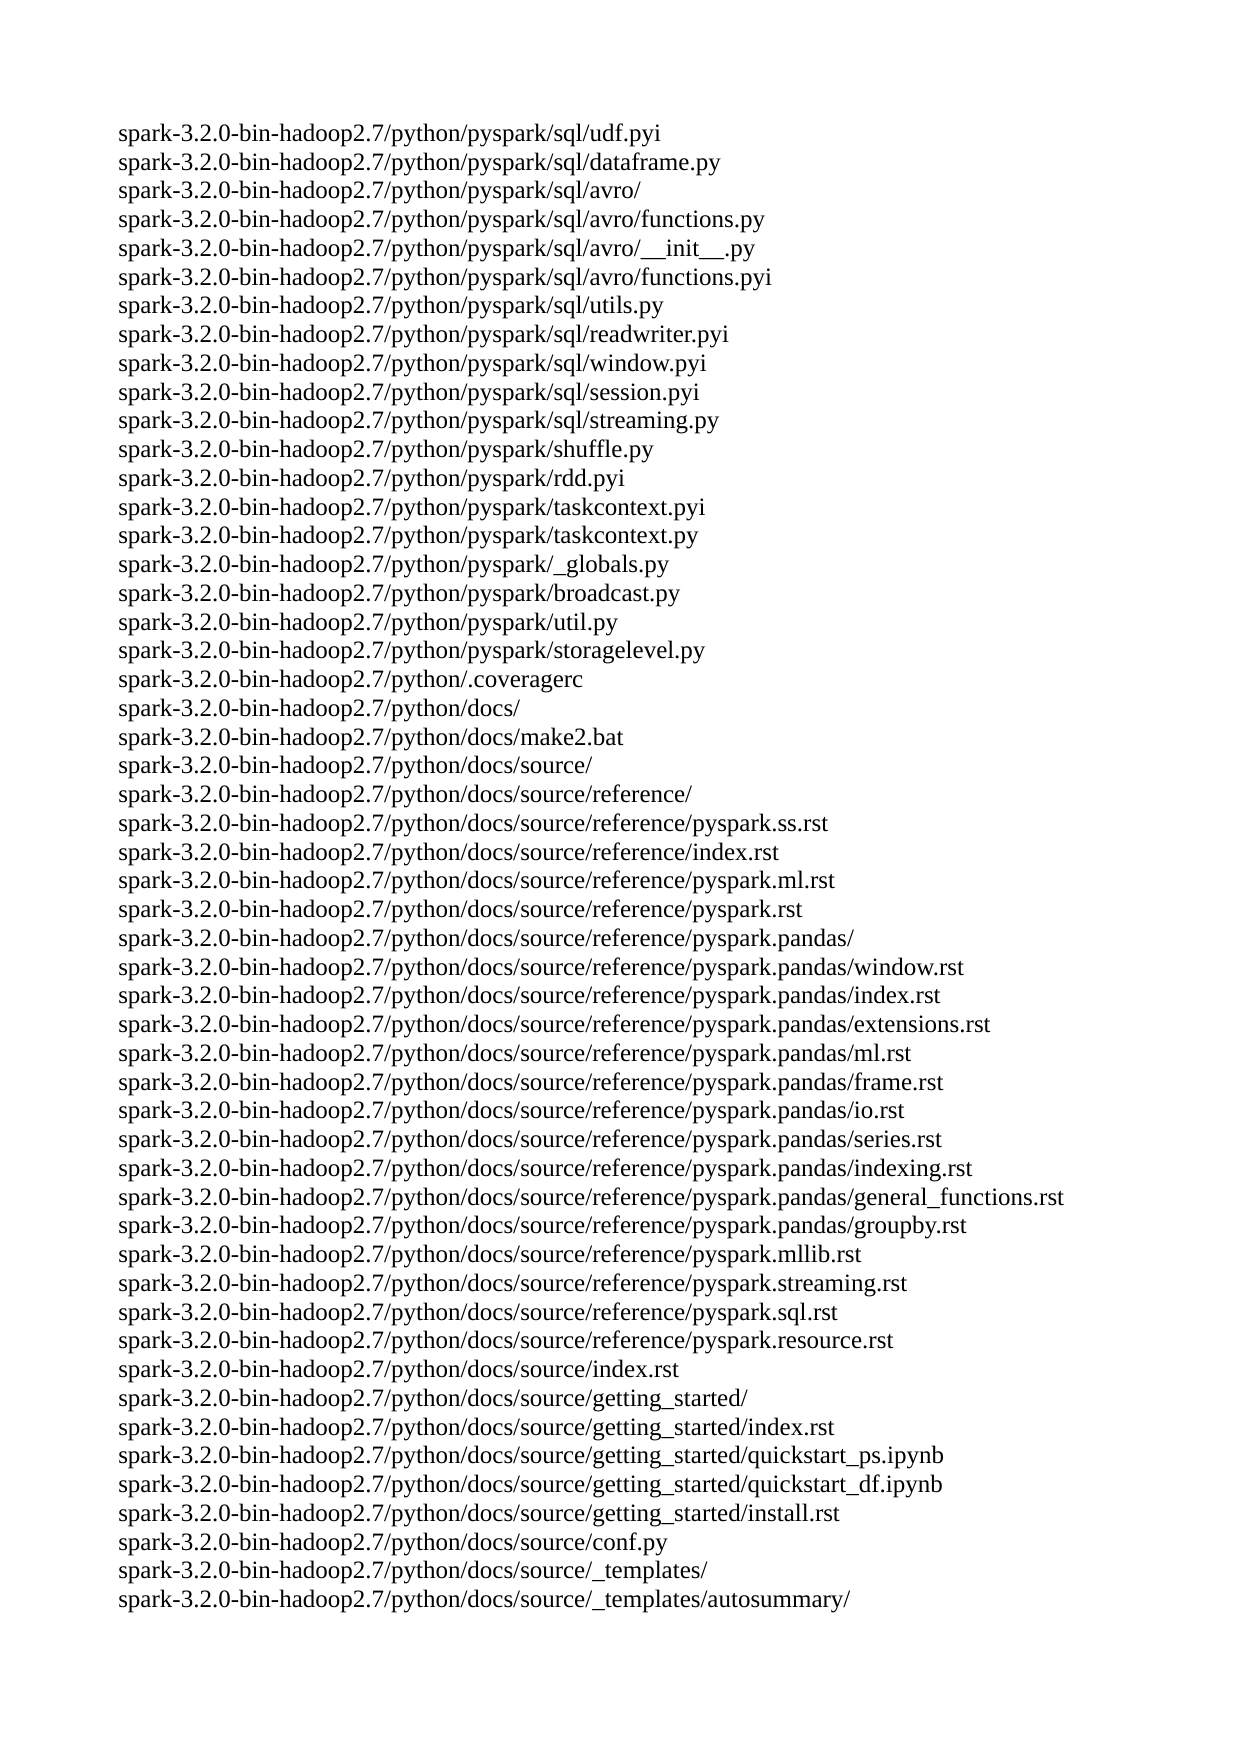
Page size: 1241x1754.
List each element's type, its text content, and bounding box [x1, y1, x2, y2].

text spark-3.2.0-bin-hadoop2.7/python/pyspark/taskcontext.py [118, 521, 1122, 549]
text spark-3.2.0-bin-hadoop2.7/python/pyspark/rdd.pyi [118, 463, 1122, 492]
text spark-3.2.0-bin-hadoop2.7/python/docs/source/getting_started/ [118, 1383, 1122, 1412]
text spark-3.2.0-bin-hadoop2.7/python/pyspark/sql/window.pyi [118, 348, 1122, 377]
text spark-3.2.0-bin-hadoop2.7/python/docs/source/getting_started/index.rst [118, 1412, 1122, 1441]
text spark-3.2.0-bin-hadoop2.7/python/docs/source/reference/pyspark.pandas/series.rst [118, 1124, 1122, 1153]
text spark-3.2.0-bin-hadoop2.7/python/docs/source/reference/pyspark.ss.rst [118, 808, 1122, 837]
text spark-3.2.0-bin-hadoop2.7/python/pyspark/broadcast.py [118, 578, 1122, 607]
text spark-3.2.0-bin-hadoop2.7/python/docs/source/reference/pyspark.mllib.rst [118, 1239, 1122, 1268]
text spark-3.2.0-bin-hadoop2.7/python/pyspark/sql/dataframe.py [118, 147, 1122, 176]
text spark-3.2.0-bin-hadoop2.7/python/docs/source/_templates/ [118, 1556, 1122, 1584]
text spark-3.2.0-bin-hadoop2.7/python/.coveragerc [118, 664, 1122, 693]
text spark-3.2.0-bin-hadoop2.7/python/docs/source/reference/pyspark.pandas/groupby.rst [118, 1211, 1122, 1239]
text spark-3.2.0-bin-hadoop2.7/python/docs/source/reference/pyspark.pandas/extensions.rst [118, 1009, 1122, 1038]
text spark-3.2.0-bin-hadoop2.7/python/pyspark/shuffle.py [118, 434, 1122, 463]
text spark-3.2.0-bin-hadoop2.7/python/docs/source/reference/pyspark.pandas/index.rst [118, 981, 1122, 1009]
text spark-3.2.0-bin-hadoop2.7/python/pyspark/sql/udf.pyi [118, 118, 1122, 147]
text spark-3.2.0-bin-hadoop2.7/python/docs/source/conf.py [118, 1527, 1122, 1556]
text spark-3.2.0-bin-hadoop2.7/python/docs/source/getting_started/install.rst [118, 1498, 1122, 1527]
text spark-3.2.0-bin-hadoop2.7/python/pyspark/sql/streaming.py [118, 406, 1122, 434]
text spark-3.2.0-bin-hadoop2.7/python/docs/ [118, 693, 1122, 722]
text spark-3.2.0-bin-hadoop2.7/python/docs/source/reference/index.rst [118, 837, 1122, 866]
text spark-3.2.0-bin-hadoop2.7/python/docs/make2.bat [118, 722, 1122, 751]
text spark-3.2.0-bin-hadoop2.7/python/pyspark/_globals.py [118, 549, 1122, 578]
text spark-3.2.0-bin-hadoop2.7/python/docs/source/_templates/autosummary/ [118, 1584, 1122, 1613]
text spark-3.2.0-bin-hadoop2.7/python/docs/source/reference/pyspark.pandas/frame.rst [118, 1067, 1122, 1096]
text spark-3.2.0-bin-hadoop2.7/python/docs/source/reference/pyspark.sql.rst [118, 1297, 1122, 1326]
text spark-3.2.0-bin-hadoop2.7/python/docs/source/reference/pyspark.pandas/io.rst [118, 1096, 1122, 1124]
text spark-3.2.0-bin-hadoop2.7/python/pyspark/util.py [118, 607, 1122, 636]
text spark-3.2.0-bin-hadoop2.7/python/docs/source/reference/pyspark.pandas/general_functions.rst [118, 1182, 1122, 1211]
text spark-3.2.0-bin-hadoop2.7/python/docs/source/reference/pyspark.pandas/ [118, 923, 1122, 952]
text spark-3.2.0-bin-hadoop2.7/python/docs/source/reference/pyspark.rst [118, 894, 1122, 923]
text spark-3.2.0-bin-hadoop2.7/python/docs/source/reference/pyspark.streaming.rst [118, 1268, 1122, 1297]
text spark-3.2.0-bin-hadoop2.7/python/pyspark/sql/session.pyi [118, 377, 1122, 406]
text spark-3.2.0-bin-hadoop2.7/python/docs/source/reference/ [118, 779, 1122, 808]
text spark-3.2.0-bin-hadoop2.7/python/pyspark/storagelevel.py [118, 636, 1122, 664]
text spark-3.2.0-bin-hadoop2.7/python/docs/source/reference/pyspark.pandas/ml.rst [118, 1038, 1122, 1067]
text spark-3.2.0-bin-hadoop2.7/python/pyspark/sql/avro/functions.pyi [118, 262, 1122, 291]
text spark-3.2.0-bin-hadoop2.7/python/pyspark/sql/utils.py [118, 291, 1122, 319]
text spark-3.2.0-bin-hadoop2.7/python/docs/source/reference/pyspark.pandas/window.rst [118, 952, 1122, 981]
text spark-3.2.0-bin-hadoop2.7/python/docs/source/getting_started/quickstart_df.ipynb [118, 1469, 1122, 1498]
text spark-3.2.0-bin-hadoop2.7/python/docs/source/reference/pyspark.resource.rst [118, 1326, 1122, 1354]
text spark-3.2.0-bin-hadoop2.7/python/docs/source/index.rst [118, 1354, 1122, 1383]
text spark-3.2.0-bin-hadoop2.7/python/pyspark/sql/readwriter.pyi [118, 319, 1122, 348]
text spark-3.2.0-bin-hadoop2.7/python/pyspark/sql/avro/__init__.py [118, 233, 1122, 262]
text spark-3.2.0-bin-hadoop2.7/python/docs/source/ [118, 751, 1122, 779]
text spark-3.2.0-bin-hadoop2.7/python/docs/source/reference/pyspark.pandas/indexing.rst [118, 1153, 1122, 1182]
text spark-3.2.0-bin-hadoop2.7/python/pyspark/taskcontext.pyi [118, 492, 1122, 521]
text spark-3.2.0-bin-hadoop2.7/python/docs/source/reference/pyspark.ml.rst [118, 866, 1122, 894]
text spark-3.2.0-bin-hadoop2.7/python/docs/source/getting_started/quickstart_ps.ipynb [118, 1441, 1122, 1469]
text spark-3.2.0-bin-hadoop2.7/python/pyspark/sql/avro/functions.py [118, 204, 1122, 233]
text spark-3.2.0-bin-hadoop2.7/python/pyspark/sql/avro/ [118, 176, 1122, 204]
